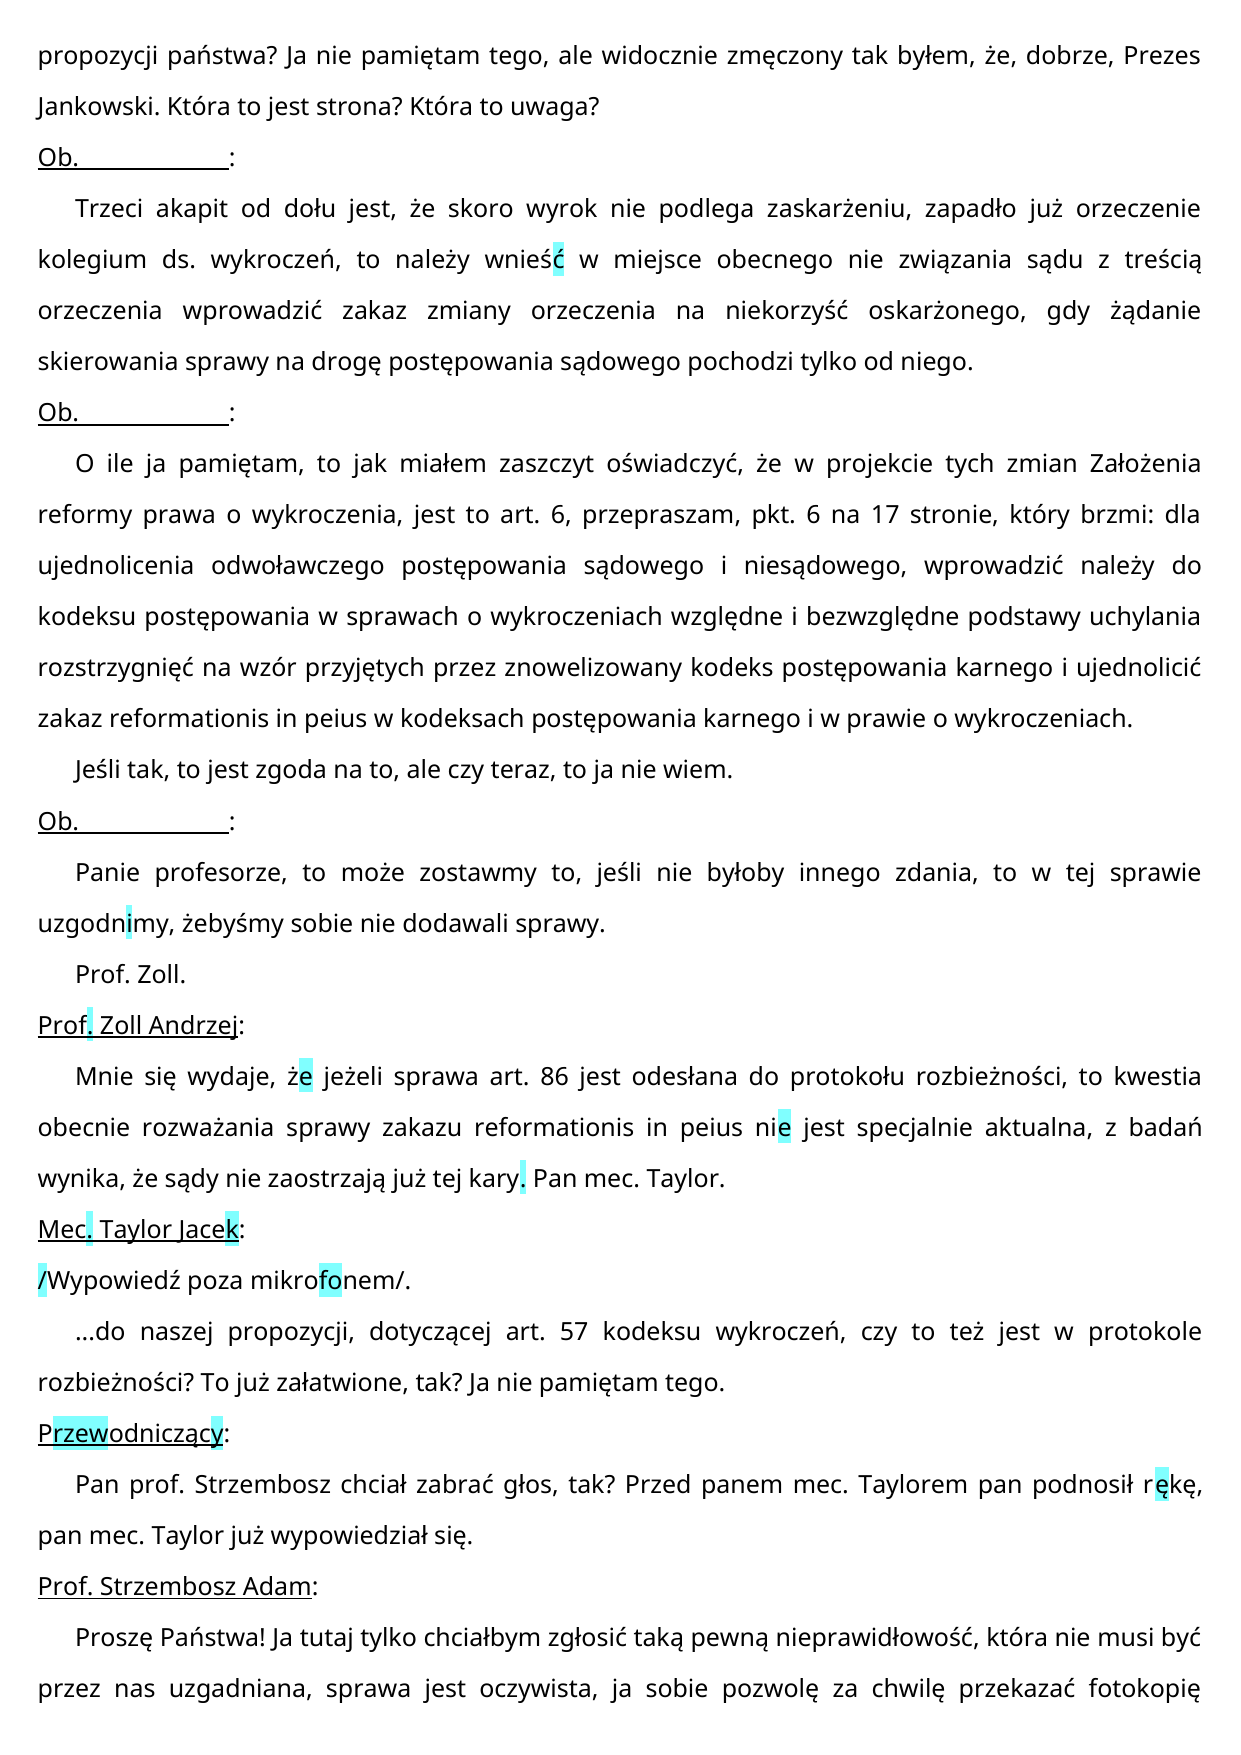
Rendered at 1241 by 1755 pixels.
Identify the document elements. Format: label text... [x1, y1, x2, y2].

text Trzeci akapit od dołu jest, że skoro wyrok nie podlega zaskarżeniu, zapadło już orzeczenie kolegium ds. wykroczeń, to należy wnieść w miejsce obecnego nie związania sądu z treścią orzeczenia wprowadzić zakaz zmiany orzeczenia na niekorzyść oskarżonego, gdy żądanie skierowania sprawy na drogę postępowania sądowego pochodzi tylko od niego. [37, 191, 1203, 378]
text Przewodniczący: [37, 1416, 1203, 1450]
text Prof. Zoll Andrzej: [37, 1007, 1203, 1041]
text Ob. : [37, 395, 1203, 429]
text Ob. : [37, 139, 1203, 174]
text O ile ja pamiętam, to jak miałem zaszczyt oświadczyć, że w projekcie tych zmian Założenia reformy prawa o wykroczenia, jest to art. 6, przepraszam, pkt. 6 na 17 stronie, który brzmi: dla ujednolicenia odwoławczego postępowania sądowego i niesądowego, wprowadzić należy do kodeksu postępowania w sprawach o wykroczeniach względne i bezwzględne podstawy uchylania rozstrzygnięć na wzór przyjętych przez znowelizowany kodeks postępowania karnego i ujednolicić zakaz reformationis in peius w kodeksach postępowania karnego i w prawie o wykroczeniach. [37, 446, 1203, 735]
text Prof. Strzembosz Adam: [37, 1569, 1203, 1603]
text Pan prof. Strzembosz chciał zabrać głos, tak? Przed panem mec. Taylorem pan podnosił rękę, pan mec. Taylor już wypowiedział się. [37, 1467, 1203, 1552]
text Proszę Państwa! Ja tutaj tylko chciałbym zgłosić taką pewną nieprawidłowość, która nie musi być przez nas uzgadniana, sprawa jest oczywista, ja sobie pozwolę za chwilę przekazać fotokopię [37, 1620, 1203, 1705]
text Mec. Taylor Jacek: [37, 1211, 1203, 1246]
text Mnie się wydaje, że jeżeli sprawa art. 86 jest odesłana do protokołu rozbieżności, to kwestia obecnie rozważania sprawy zakazu reformationis in peius nie jest specjalnie aktualna, z badań wynika, że sądy nie zaostrzają już tej kary. Pan mec. Taylor. [37, 1058, 1203, 1194]
text Jeśli tak, to jest zgoda na to, ale czy teraz, to ja nie wiem. [37, 752, 1203, 786]
text propozycji państwa? Ja nie pamiętam tego, ale widocznie zmęczony tak byłem, że, dobrze, Prezes Jankowski. Która to jest strona? Która to uwaga? [37, 37, 1203, 123]
text ...do naszej propozycji, dotyczącej art. 57 kodeksu wykroczeń, czy to też jest w protokole rozbieżności? To już załatwione, tak? Ja nie pamiętam tego. [37, 1313, 1203, 1399]
text Ob. : [37, 803, 1203, 837]
text Panie profesorze, to może zostawmy to, jeśli nie byłoby innego zdania, to w tej sprawie uzgodnimy, żebyśmy sobie nie dodawali sprawy. [37, 854, 1203, 939]
text Prof. Zoll. [37, 956, 1203, 990]
text /Wypowiedź poza mikrofonem/. [37, 1262, 1203, 1297]
